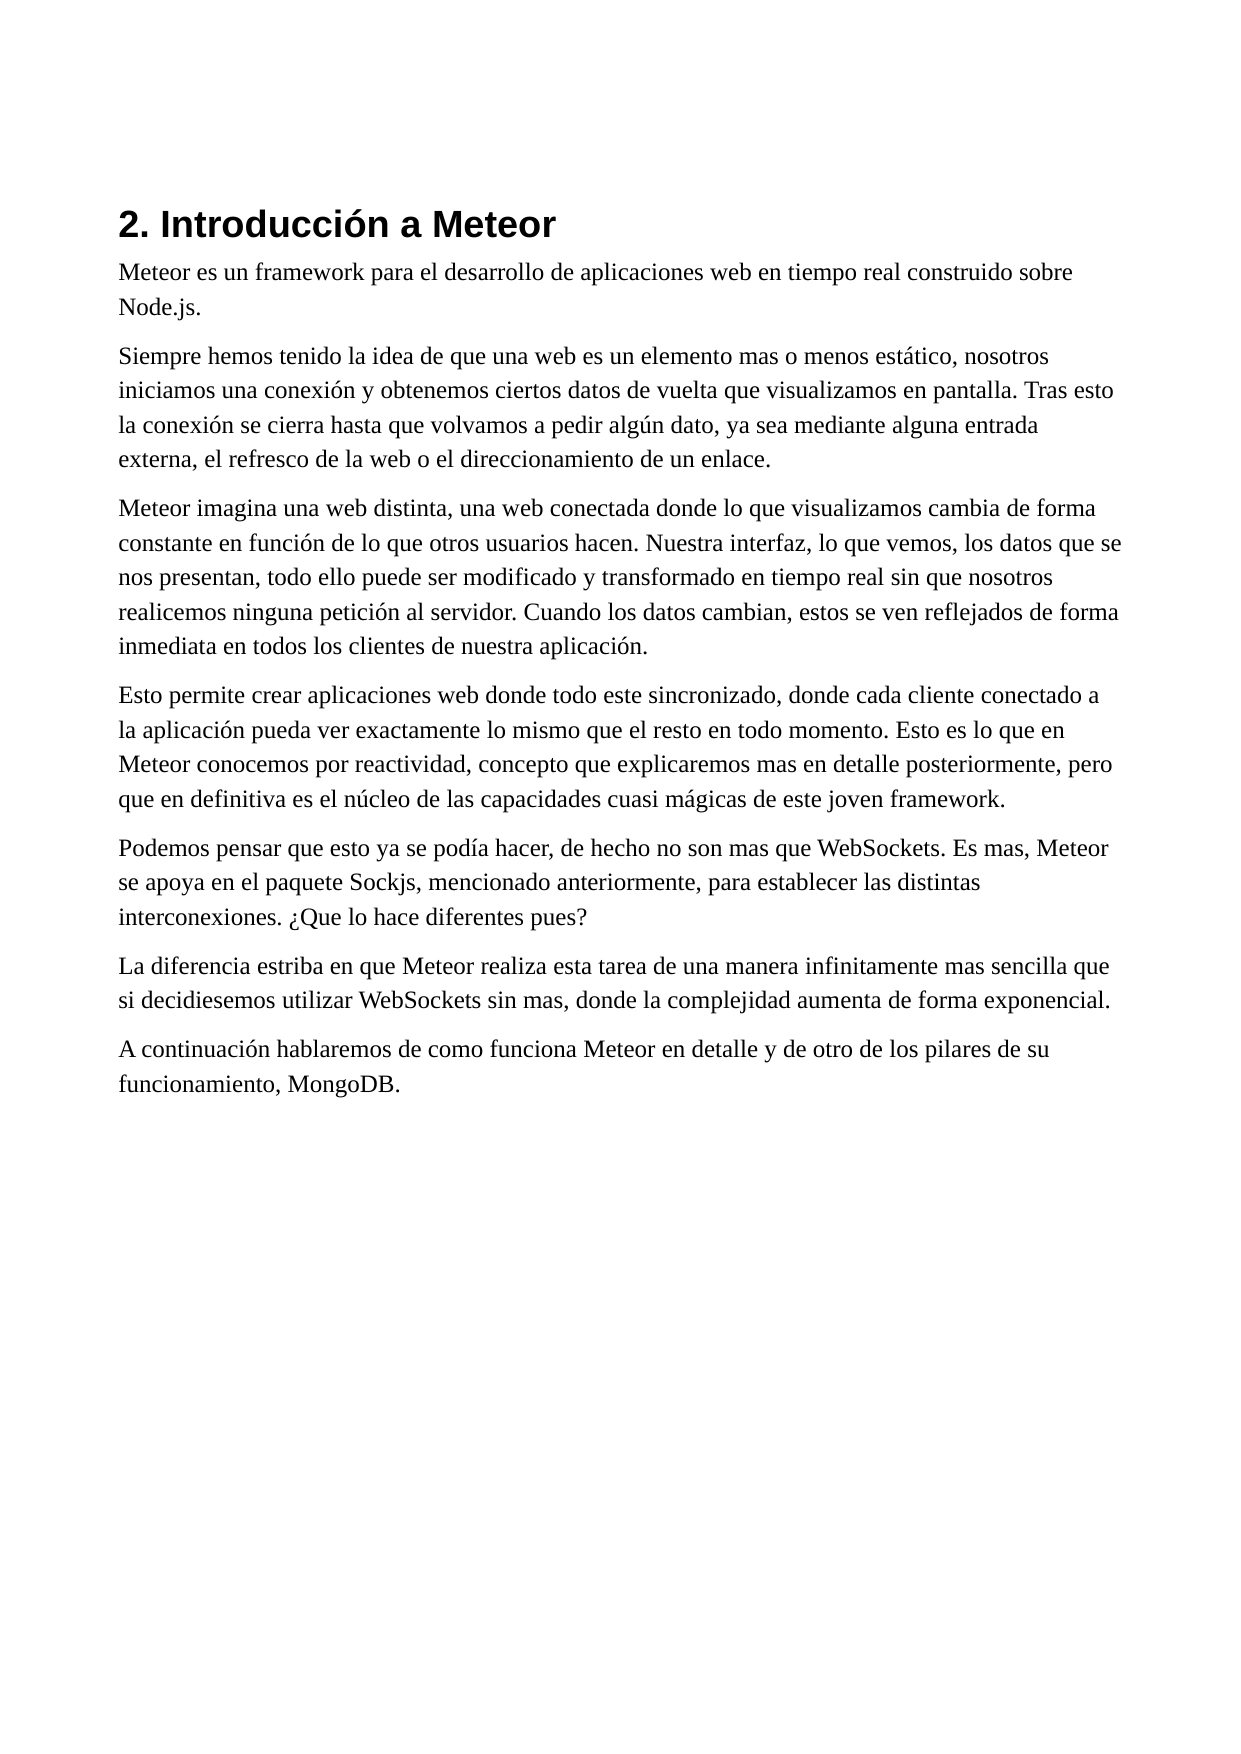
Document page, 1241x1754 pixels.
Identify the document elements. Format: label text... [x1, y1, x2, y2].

text A continuación hablaremos de como funciona Meteor en detalle y de otro de los pilares de su funcionamiento, MongoDB. [118, 1034, 1122, 1098]
text Meteor es un framework para el desarrollo de aplicaciones web en tiempo real construido sobre Node.js. [118, 257, 1122, 321]
text Podemos pensar que esto ya se podía hacer, de hecho no son mas que WebSockets. Es mas, Meteor se apoya en el paquete Sockjs, mencionado anteriormente, para establecer las distintas interconexiones. ¿Que lo hace diferentes pues? [118, 833, 1122, 931]
text Esto permite crear aplicaciones web donde todo este sincronizado, donde cada cliente conectado a la aplicación pueda ver exactamente lo mismo que el resto en todo momento. Esto es lo que en Meteor conocemos por reactividad, concepto que explicaremos mas en detalle posteriormente, pero que en definitiva es el núcleo de las capacidades cuasi mágicas de este joven framework. [118, 681, 1122, 813]
subtitle 2. Introducción a Meteor [118, 201, 1122, 245]
text Siempre hemos tenido la idea de que una web es un elemento mas o menos estático, nosotros iniciamos una conexión y obtenemos ciertos datos de vuelta que visualizamos en pantalla. Tras esto la conexión se cierra hasta que volvamos a pedir algún dato, ya sea mediante alguna entrada externa, el refresco de la web o el direccionamiento de un enlace. [118, 341, 1122, 473]
text Meteor imagina una web distinta, una web conectada donde lo que visualizamos cambia de forma constante en función de lo que otros usuarios hacen. Nuestra interfaz, lo que vemos, los datos que se nos presentan, todo ello puede ser modificado y transformado en tiempo real sin que nosotros realicemos ninguna petición al servidor. Cuando los datos cambian, estos se ven reflejados de forma inmediata en todos los clientes de nuestra aplicación. [118, 493, 1122, 660]
text La diferencia estriba en que Meteor realiza esta tarea de una manera infinitamente mas sencilla que si decidiesemos utilizar WebSockets sin mas, donde la complejidad aumenta de forma exponencial. [118, 951, 1122, 1014]
